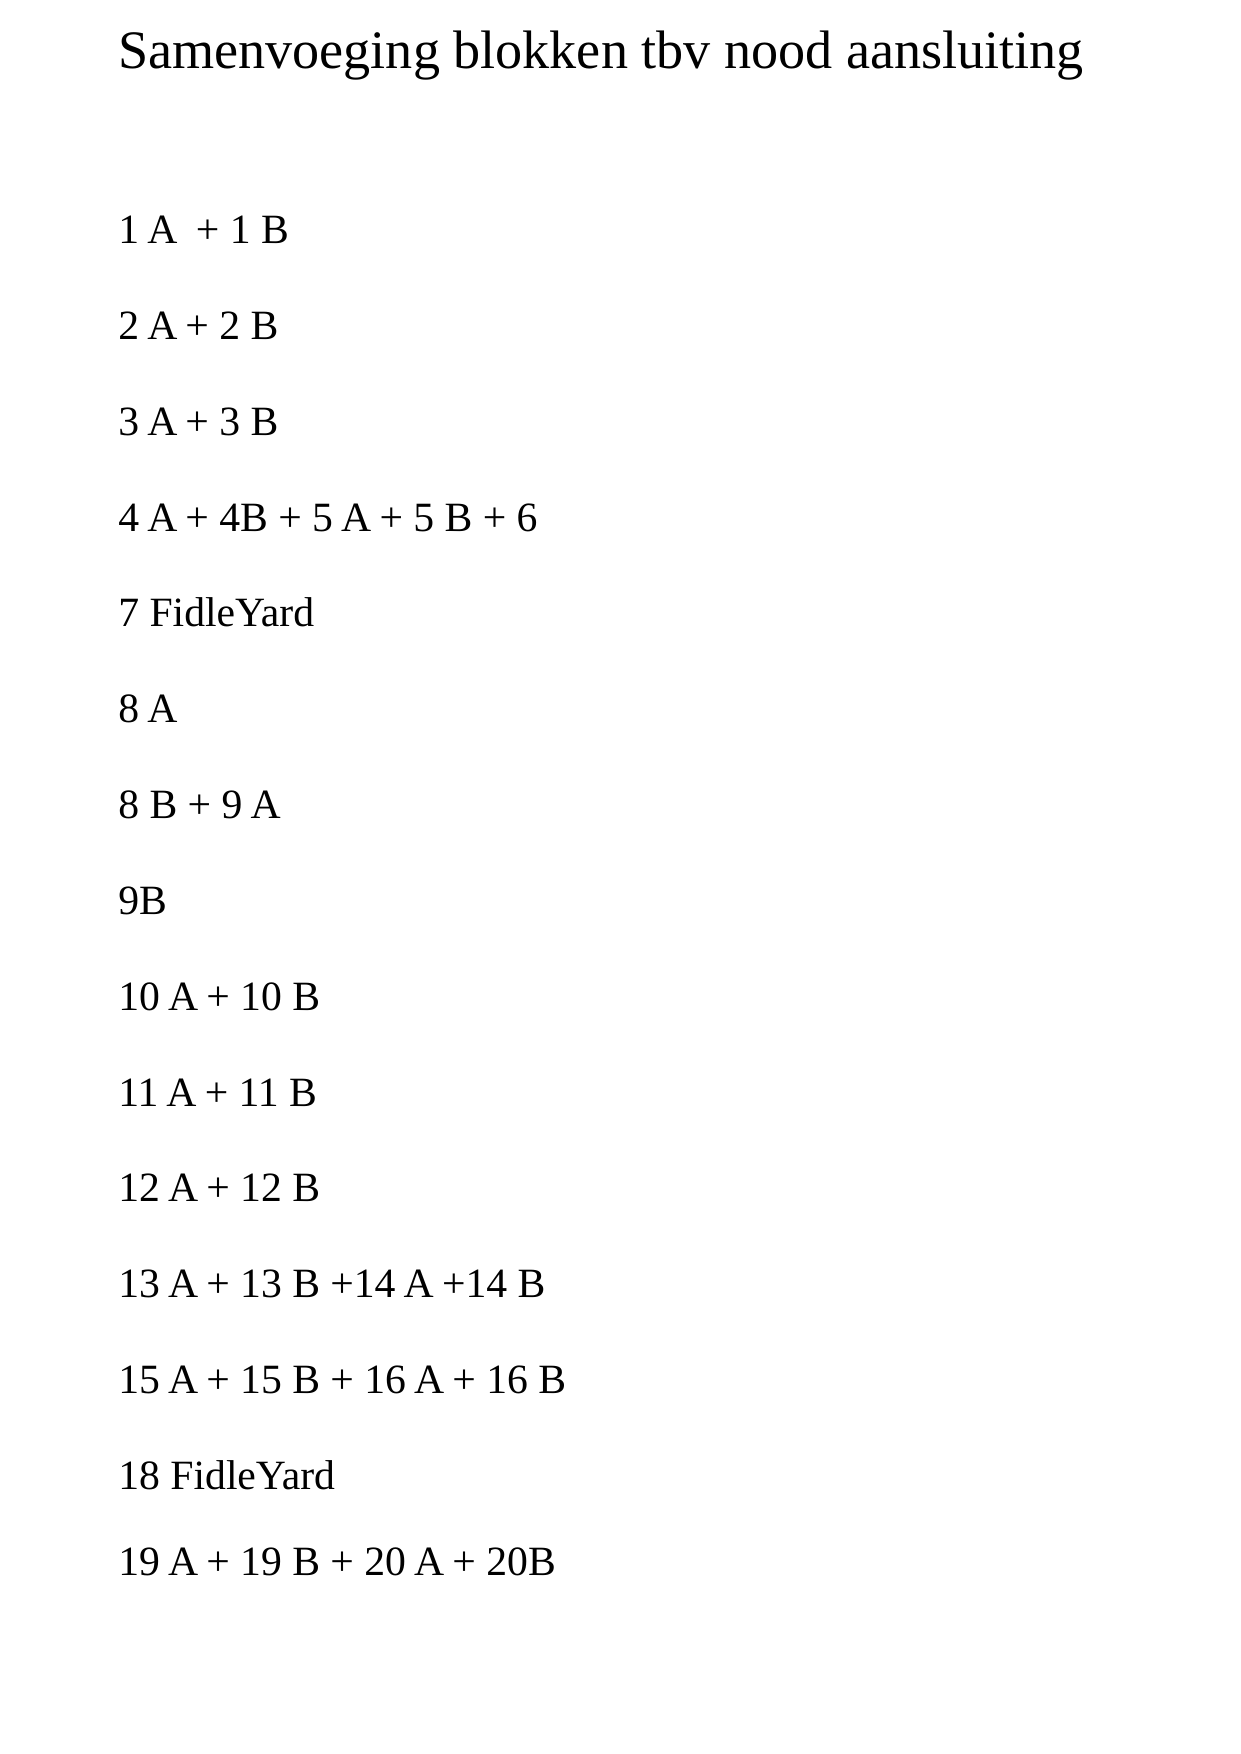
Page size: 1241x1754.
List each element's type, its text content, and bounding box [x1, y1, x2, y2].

text 8 B + 9 A [118, 779, 1122, 827]
text 2 A + 2 B [118, 300, 1122, 348]
text 18 FidleYard [118, 1450, 1122, 1498]
text 8 A [118, 684, 1122, 732]
text 9B [118, 875, 1122, 923]
text 19 A + 19 B + 20 A + 20B [118, 1537, 1122, 1584]
text 7 FidleYard [118, 588, 1122, 636]
text 1 A + 1 B [118, 204, 1122, 252]
text 3 A + 3 B [118, 396, 1122, 444]
text 13 A + 13 B +14 A +14 B [118, 1259, 1122, 1307]
text Samenvoeging blokken tbv nood aansluiting [118, 18, 1122, 80]
text 15 A + 15 B + 16 A + 16 B [118, 1354, 1122, 1402]
text 11 A + 11 B [118, 1067, 1122, 1115]
text 4 A + 4B + 5 A + 5 B + 6 [118, 492, 1122, 540]
text 10 A + 10 B [118, 971, 1122, 1019]
text 12 A + 12 B [118, 1163, 1122, 1211]
